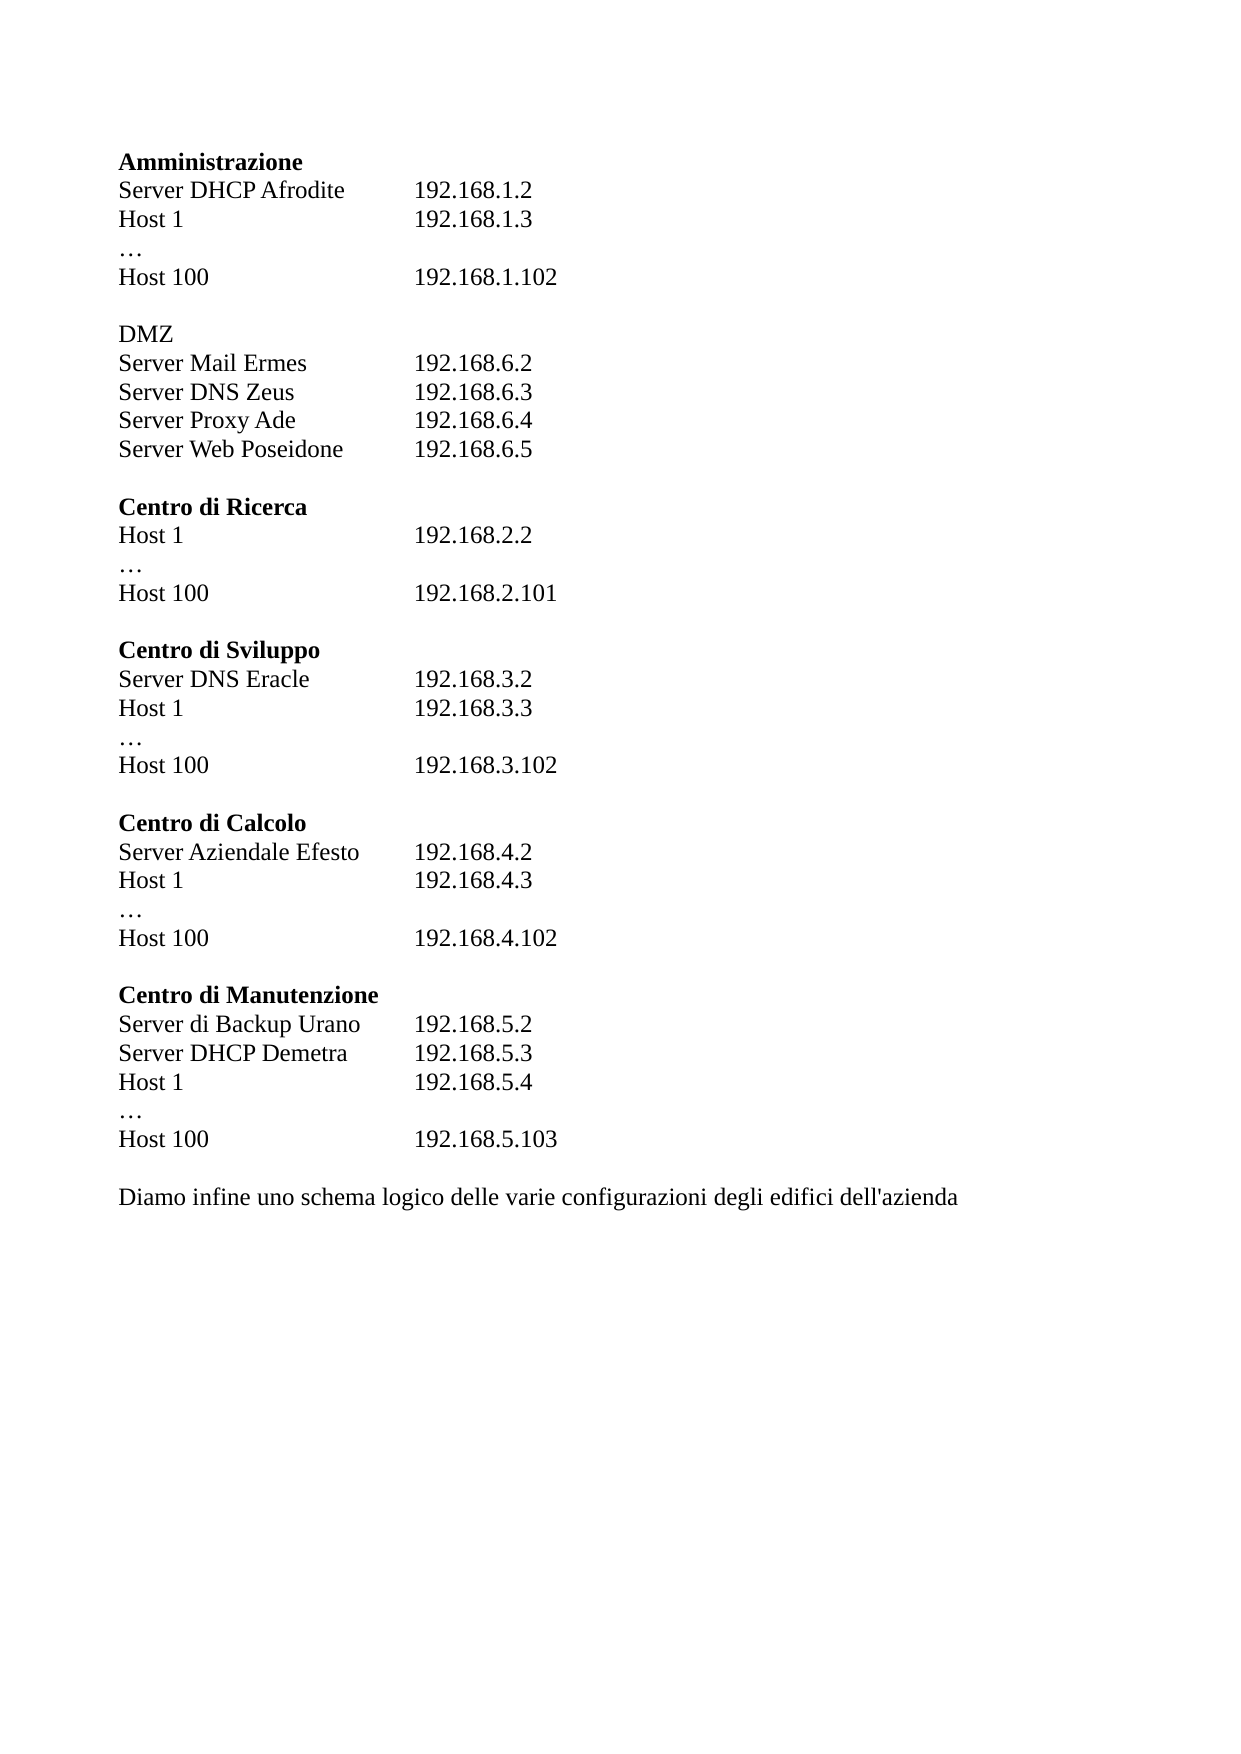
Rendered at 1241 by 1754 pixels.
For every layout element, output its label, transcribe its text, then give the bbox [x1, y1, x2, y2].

text DMZ [118, 319, 1122, 348]
text Centro di Ricerca [118, 492, 1122, 521]
text Amministrazione [118, 147, 1122, 176]
text Centro di Calcolo [118, 808, 1122, 837]
text … [118, 1096, 1122, 1124]
text Server DNS Eracle 192.168.3.2 [118, 664, 1122, 693]
text Server Aziendale Efesto 192.168.4.2 [118, 837, 1122, 866]
text Centro di Sviluppo [118, 636, 1122, 664]
text Diamo infine uno schema logico delle varie configurazioni degli edifici dell'azienda [118, 1182, 1122, 1211]
text Host 100 192.168.5.103 [118, 1124, 1122, 1153]
text … [118, 233, 1122, 262]
text … [118, 549, 1122, 578]
text Server DNS Zeus 192.168.6.3 [118, 377, 1122, 406]
text Server DHCP Demetra 192.168.5.3 [118, 1038, 1122, 1067]
text Host 1 192.168.2.2 [118, 521, 1122, 549]
text … [118, 894, 1122, 923]
text Centro di Manutenzione [118, 981, 1122, 1009]
text Host 100 192.168.3.102 [118, 751, 1122, 779]
text … [118, 722, 1122, 751]
text Host 1 192.168.4.3 [118, 866, 1122, 894]
text Server Web Poseidone 192.168.6.5 [118, 434, 1122, 463]
text Server DHCP Afrodite 192.168.1.2 [118, 176, 1122, 204]
text Host 100 192.168.4.102 [118, 923, 1122, 952]
text Host 100 192.168.1.102 [118, 262, 1122, 291]
text Host 1 192.168.3.3 [118, 693, 1122, 722]
text Server Mail Ermes 192.168.6.2 [118, 348, 1122, 377]
text Host 1 192.168.5.4 [118, 1067, 1122, 1096]
text Host 1 192.168.1.3 [118, 204, 1122, 233]
text Server Proxy Ade 192.168.6.4 [118, 406, 1122, 434]
text Host 100 192.168.2.101 [118, 578, 1122, 607]
text Server di Backup Urano 192.168.5.2 [118, 1009, 1122, 1038]
